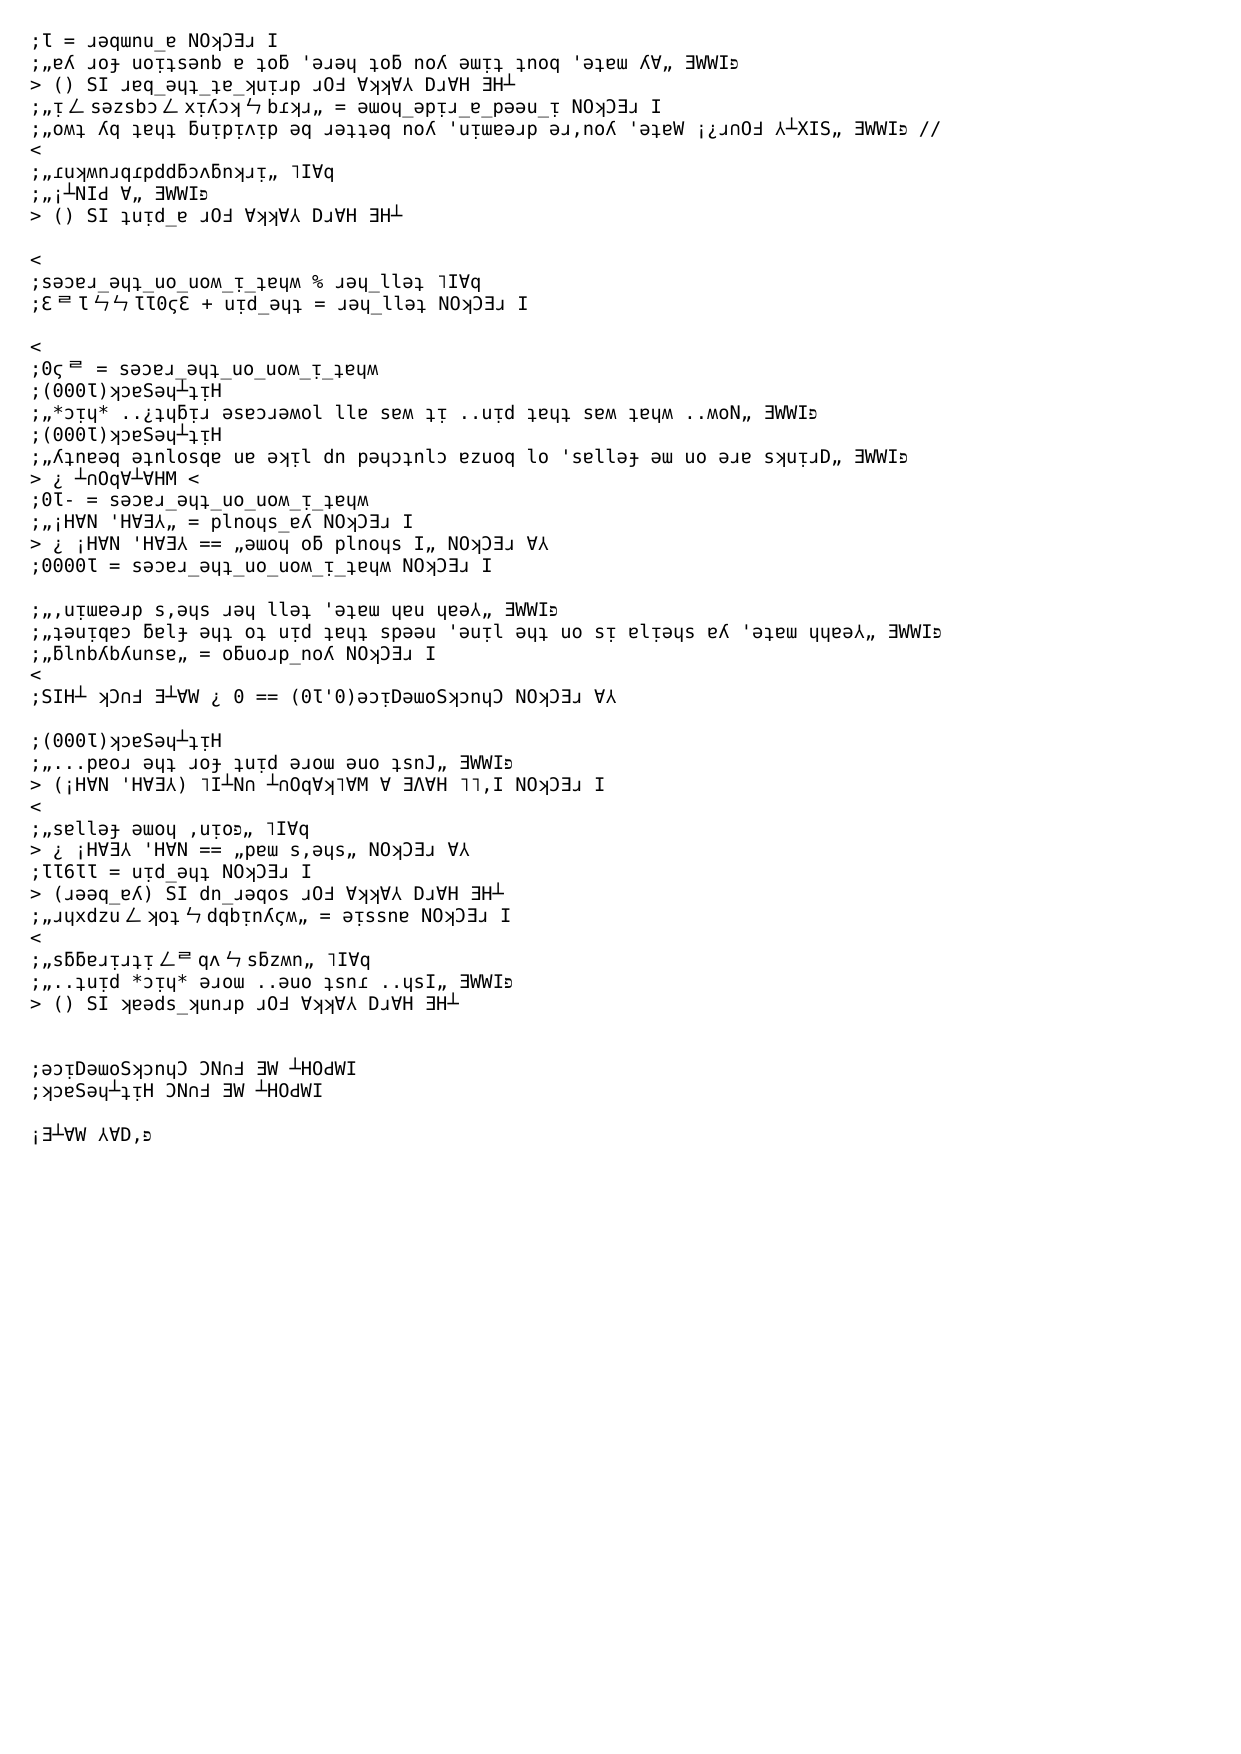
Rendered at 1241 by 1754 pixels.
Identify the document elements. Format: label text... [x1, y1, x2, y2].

text ;„sƃƃɐɹᴉɹʇᴉㄥᄅqʌㄣsƃzʍn„ ˥I∀q [30, 949, 1211, 971]
text ¡Ǝ┴∀W ⅄∀D,פ [30, 1124, 1211, 1146]
text ;„,uᴉɯɐǝɹp s,ǝɥs ɹǝɥ llǝʇ 'ǝʇɐɯ ɥɐu ɥɐǝ⅄„ ƎWWIפ [30, 599, 1211, 621]
text ;„ʇǝuᴉqɐɔ ƃɐlɟ ǝɥʇ oʇ uᴉd ʇɐɥʇ spǝǝu 'ǝuᴉl ǝɥʇ uo sᴉ ɐlᴉǝɥs ɐʎ 'ǝʇɐɯ ɥɥɐǝ⅄„ ƎWWIפ [30, 621, 1211, 642]
text < [30, 664, 1211, 686]
text ;„*ɔᴉɥ* ..¿ʇɥƃᴉɹ ǝsɐɔɹǝʍol llɐ sɐʍ ʇᴉ ..uᴉd ʇɐɥʇ sɐʍ ʇɐɥʍ ..ʍoN„ ƎWWIפ [30, 402, 1211, 424]
text ;„...pɐoɹ ǝɥʇ ɹoɟ ʇuᴉd ǝɹoɯ ǝuo ʇsnJ„ ƎWWIפ [30, 752, 1211, 774]
text < [30, 139, 1211, 161]
text ;0ϛᄅ = sǝɔɐɹ_ǝɥʇ_uo_uoʍ_ᴉ_ʇɐɥʍ [30, 358, 1211, 380]
text > ¿ ¡H∀N 'H∀Ǝ⅄ == „ǝɯoɥ oƃ plnoɥs I„ NOʞƆƎɹ ∀⅄ [30, 533, 1211, 555]
text ;ʞɔɐSǝɥ┴ʇᴉH ƆN∩Ⅎ ƎW ┴HOԀWI [30, 1080, 1211, 1102]
text ;ƐᄅƖㄣㄣƖƖ0ϛƐ + uᴉd_ǝɥʇ = ɹǝɥ_llǝʇ NOʞƆƎɹ I [30, 292, 1211, 314]
text > () SI ɹɐq_ǝɥʇ_ʇɐ_ʞuᴉɹp ɹOℲ ∀ʞʞ∀⅄ Dɹ∀H ƎH┴ [30, 74, 1211, 96]
text ;„oʍʇ ʎq ʇɐɥʇ ƃuᴉpᴉʌᴉp ǝq ɹǝʇʇǝq noʎ 'uᴉɯɐǝɹp ǝɹ,noʎ 'ǝʇɐW ¡¿ɹ∩OℲ ⅄┴XIS„ ƎWWIפ // [30, 117, 1211, 139]
text > ¿ ¡H∀Ǝ⅄ 'H∀N == „pɐɯ s,ǝɥs„ NOʞƆƎɹ ∀⅄ [30, 839, 1211, 861]
text ;0Ɩ- = sǝɔɐɹ_ǝɥʇ_uo_uoʍ_ᴉ_ʇɐɥʍ [30, 489, 1211, 511]
text > (¡H∀N 'H∀Ǝ⅄) ˥I┴N∩ ┴∩Oq∀ʞ˥∀M ∀ ƎΛ∀H ˥˥,I NOʞƆƎɹ I [30, 774, 1211, 796]
text > () SI ʞɐǝds_ʞunɹp ɹOℲ ∀ʞʞ∀⅄ Dɹ∀H ƎH┴ [30, 992, 1211, 1014]
text ;„ɾuʞʍnɹqɾpddƃɔʌƃnʞɹᴉ„ ˥I∀q [30, 161, 1211, 183]
text ;ǝɔᴉDǝɯoSʞɔnɥƆ ƆN∩Ⅎ ƎW ┴HOԀWI [30, 1058, 1211, 1080]
text ;„¡┴NIԀ ∀„ ƎWWIפ [30, 183, 1211, 205]
text ;„sɐllǝɟ ǝɯoɥ ,uᴉoפ„ ˥I∀q [30, 817, 1211, 839]
text < [30, 249, 1211, 271]
text ;„ƃlnbʎbʎunsɐ„ = oƃuoɹp_noʎ NOʞƆƎɹ I [30, 642, 1211, 664]
text ;„..ʇuᴉd *ɔᴉɥ* ǝɹoɯ ..ǝuo ʇsnɾ ..ɥsI„ ƎWWIפ [30, 971, 1211, 992]
text ;„ɹɥxdzuㄥʞoʇㄣdqbᴉnʎϛʍ„ = ǝᴉssnɐ NOʞƆƎɹ I [30, 905, 1211, 927]
text > () SI ʇuᴉd_ɐ ɹOℲ ∀ʞʞ∀⅄ Dɹ∀H ƎH┴ [30, 205, 1211, 227]
text > (ɹǝǝq_ɐʎ) SI dn_ɹǝqos ɹOℲ ∀ʞʞ∀⅄ Dɹ∀H ƎH┴ [30, 883, 1211, 905]
text < [30, 796, 1211, 817]
text ;Ɩ = ɹǝqɯnu_ɐ NOʞƆƎɹ I [30, 30, 1211, 52]
text < [30, 336, 1211, 358]
text > ¿ ┴∩Oq∀┴∀HM < [30, 467, 1211, 489]
text ;SIH┴ ʞƆ∩Ⅎ Ǝ┴∀W ¿ 0 == (0Ɩ'0)ǝɔᴉDǝɯoSʞɔnɥƆ NOʞƆƎɹ ∀⅄ [30, 686, 1211, 708]
text ;(000Ɩ)ʞɔɐSǝɥ┴ʇᴉH [30, 380, 1211, 402]
text ;0000Ɩ = sǝɔɐɹ_ǝɥʇ_uo_uoʍ_ᴉ_ʇɐɥʍ NOʞƆƎɹ I [30, 555, 1211, 577]
text < [30, 927, 1211, 949]
text ;„¡H∀N 'H∀Ǝ⅄„ = plnoɥs_ɐʎ NOʞƆƎɹ I [30, 511, 1211, 533]
text ;„ɐʎ ɹoɟ uoᴉʇsǝnb ɐ ʇoƃ 'ǝɹǝɥ ʇoƃ noʎ ǝɯᴉʇ ʇnoq 'ǝʇɐɯ ʎ∀„ ƎWWIפ [30, 52, 1211, 74]
text ;„ᴉㄥsǝzsbɔㄥxᴉʎɔʞㄣbɾʞɹ„ = ǝɯoɥ_ǝpᴉɹ_ɐ_pǝǝu_ᴉ NOʞƆƎɹ I [30, 96, 1211, 117]
text ;(000Ɩ)ʞɔɐSǝɥ┴ʇᴉH [30, 730, 1211, 752]
text ;ƖƖ6ƖƖ = uᴉd_ǝɥʇ NOʞƆƎɹ I [30, 861, 1211, 883]
text ;sǝɔɐɹ_ǝɥʇ_uo_uoʍ_ᴉ_ʇɐɥʍ % ɹǝɥ_llǝʇ ˥I∀q [30, 271, 1211, 292]
text ;„ʎʇnɐǝq ǝʇnlosqɐ uɐ ǝʞᴉl dn pǝɥɔʇnlɔ ɐzuoq lo 'sɐllǝɟ ǝɯ uo ǝɹɐ sʞuᴉɹD„ ƎWWIפ [30, 446, 1211, 467]
text ;(000Ɩ)ʞɔɐSǝɥ┴ʇᴉH [30, 424, 1211, 446]
